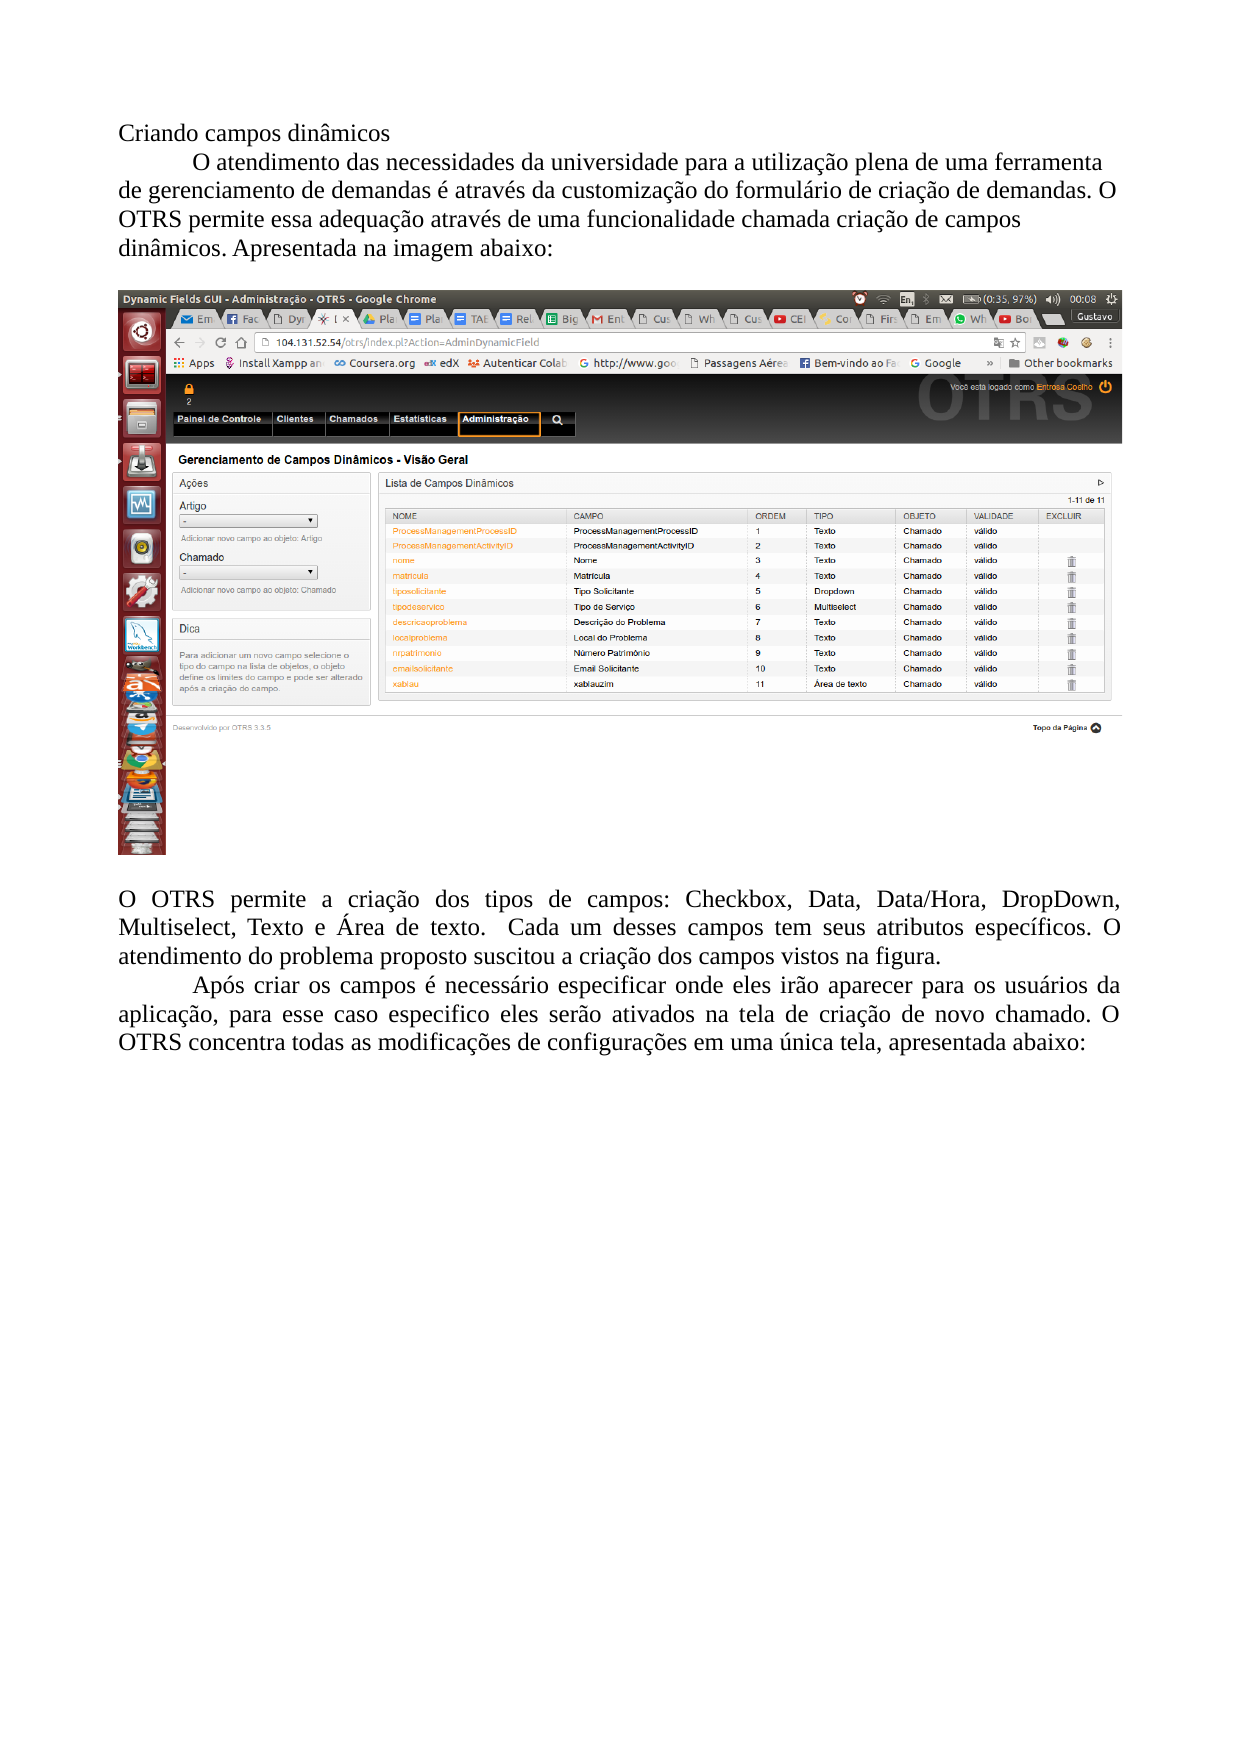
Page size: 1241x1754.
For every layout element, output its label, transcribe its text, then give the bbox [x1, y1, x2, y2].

picture [118, 290, 1123, 855]
text O atendimento das necessidades da universidade para a utilização plena de uma ferramenta de gerenciamento de demandas é através da customização do formulário de criação de demandas. O OTRS permite essa adequação através de uma funcionalidade chamada criação de campos dinâmicos. Apresentada na imagem abaixo: [118, 147, 1122, 262]
text O OTRS permite a criação dos tipos de campos: Checkbox, Data, Data/Hora, DropDown, Multiselect, Texto e Área de texto. Cada um desses campos tem seus atributos específicos. O atendimento do problema proposto suscitou a criação dos campos vistos na figura. [118, 884, 1122, 970]
text Após criar os campos é necessário especificar onde eles irão aparecer para os usuários da aplicação, para esse caso especifico eles serão ativados na tela de criação de novo chamado. O OTRS concentra todas as modificações de configurações em uma única tela, apresentada abaixo: [118, 970, 1122, 1056]
text Criando campos dinâmicos [118, 118, 1122, 147]
